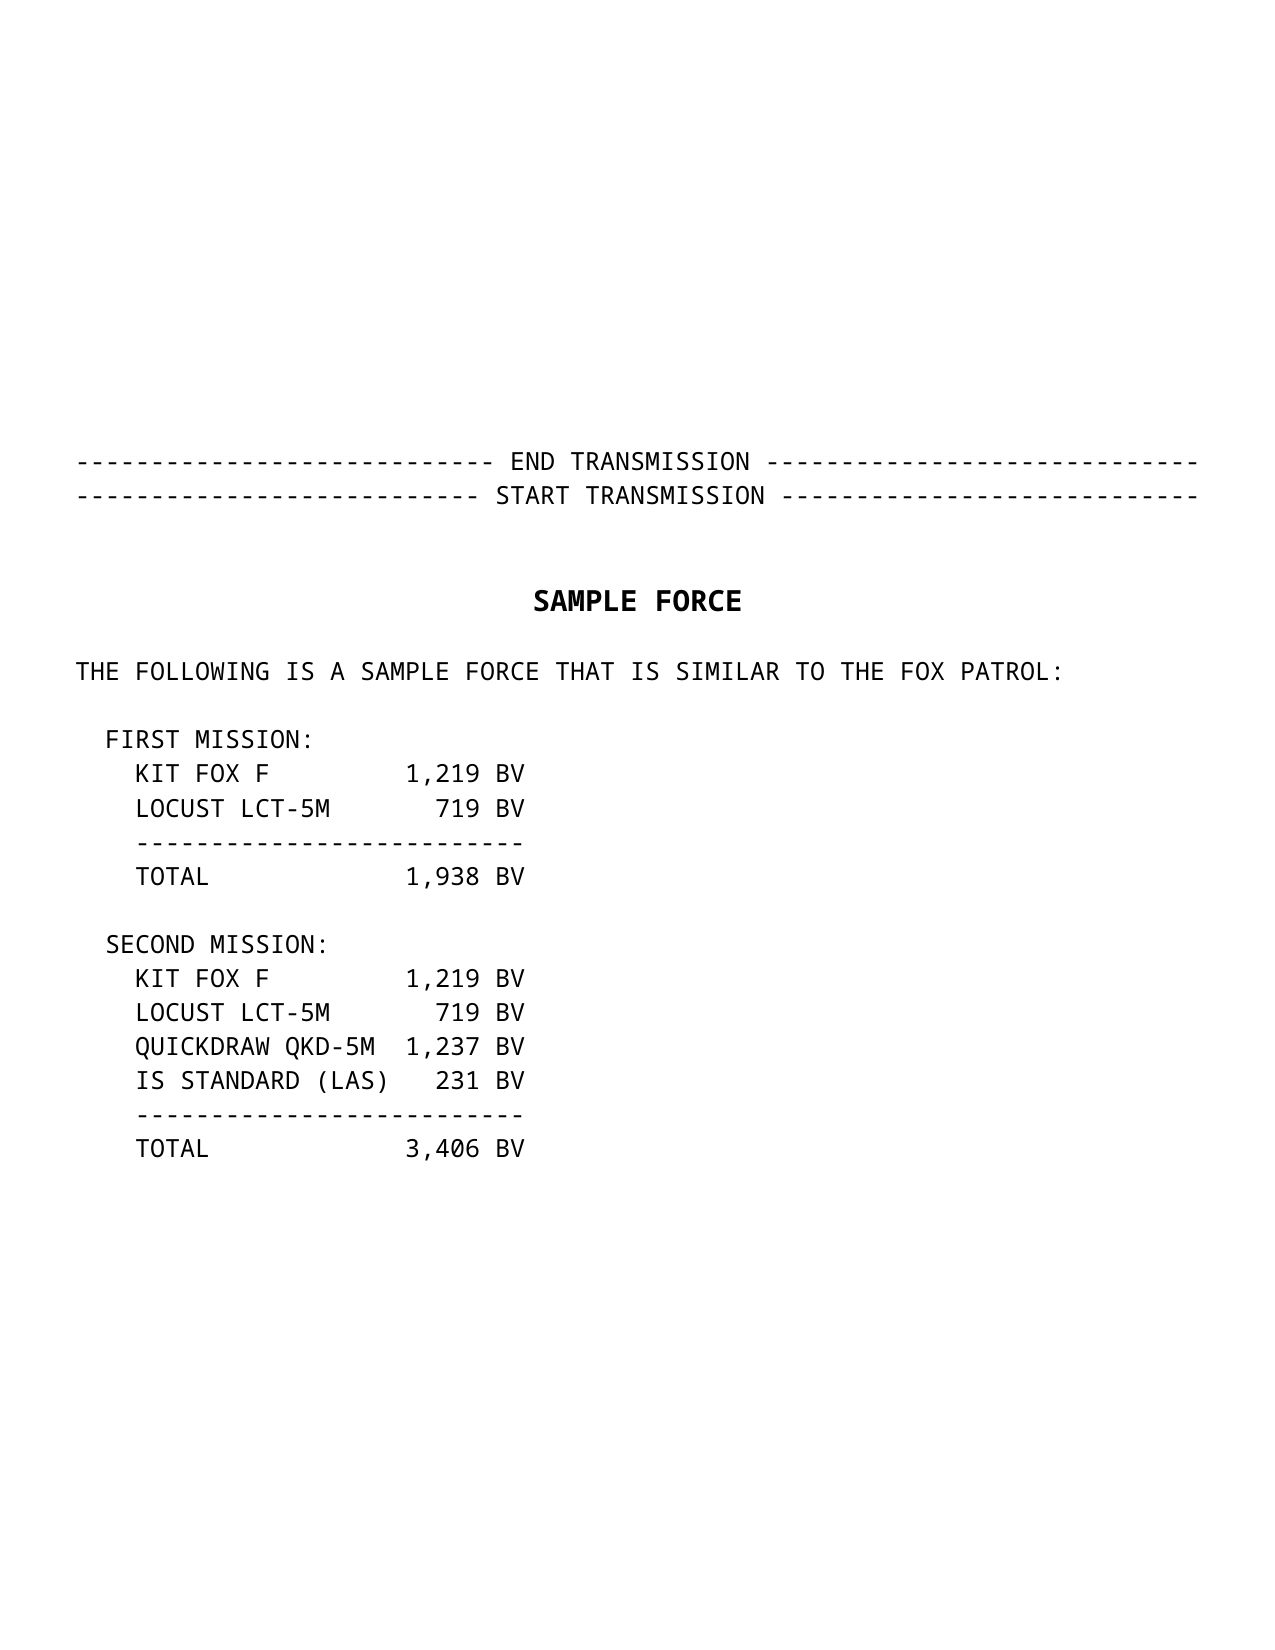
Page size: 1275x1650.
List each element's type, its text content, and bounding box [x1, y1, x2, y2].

text SECOND MISSION: [75, 926, 1200, 961]
text -------------------------- [75, 1097, 1200, 1131]
text -------------------------- [75, 824, 1200, 858]
text QUICKDRAW QKD-5M 1,237 BV [75, 1029, 1200, 1063]
text LOCUST LCT-5M 719 BV [75, 994, 1200, 1029]
subtitle SAMPLE FORCE [75, 580, 1200, 620]
text TOTAL 3,406 BV [75, 1131, 1200, 1165]
text LOCUST LCT-5M 719 BV [75, 790, 1200, 824]
text IS STANDARD (LAS) 231 BV [75, 1063, 1200, 1097]
text KIT FOX F 1,219 BV [75, 961, 1200, 994]
text THE FOLLOWING IS A SAMPLE FORCE THAT IS SIMILAR TO THE FOX PATROL: [75, 654, 1200, 688]
text FIRST MISSION: [75, 722, 1200, 756]
text ---------------------------- END TRANSMISSION ----------------------------- [75, 444, 1200, 478]
text --------------------------- START TRANSMISSION ---------------------------- [75, 478, 1200, 512]
text TOTAL 1,938 BV [75, 858, 1200, 892]
text KIT FOX F 1,219 BV [75, 756, 1200, 790]
